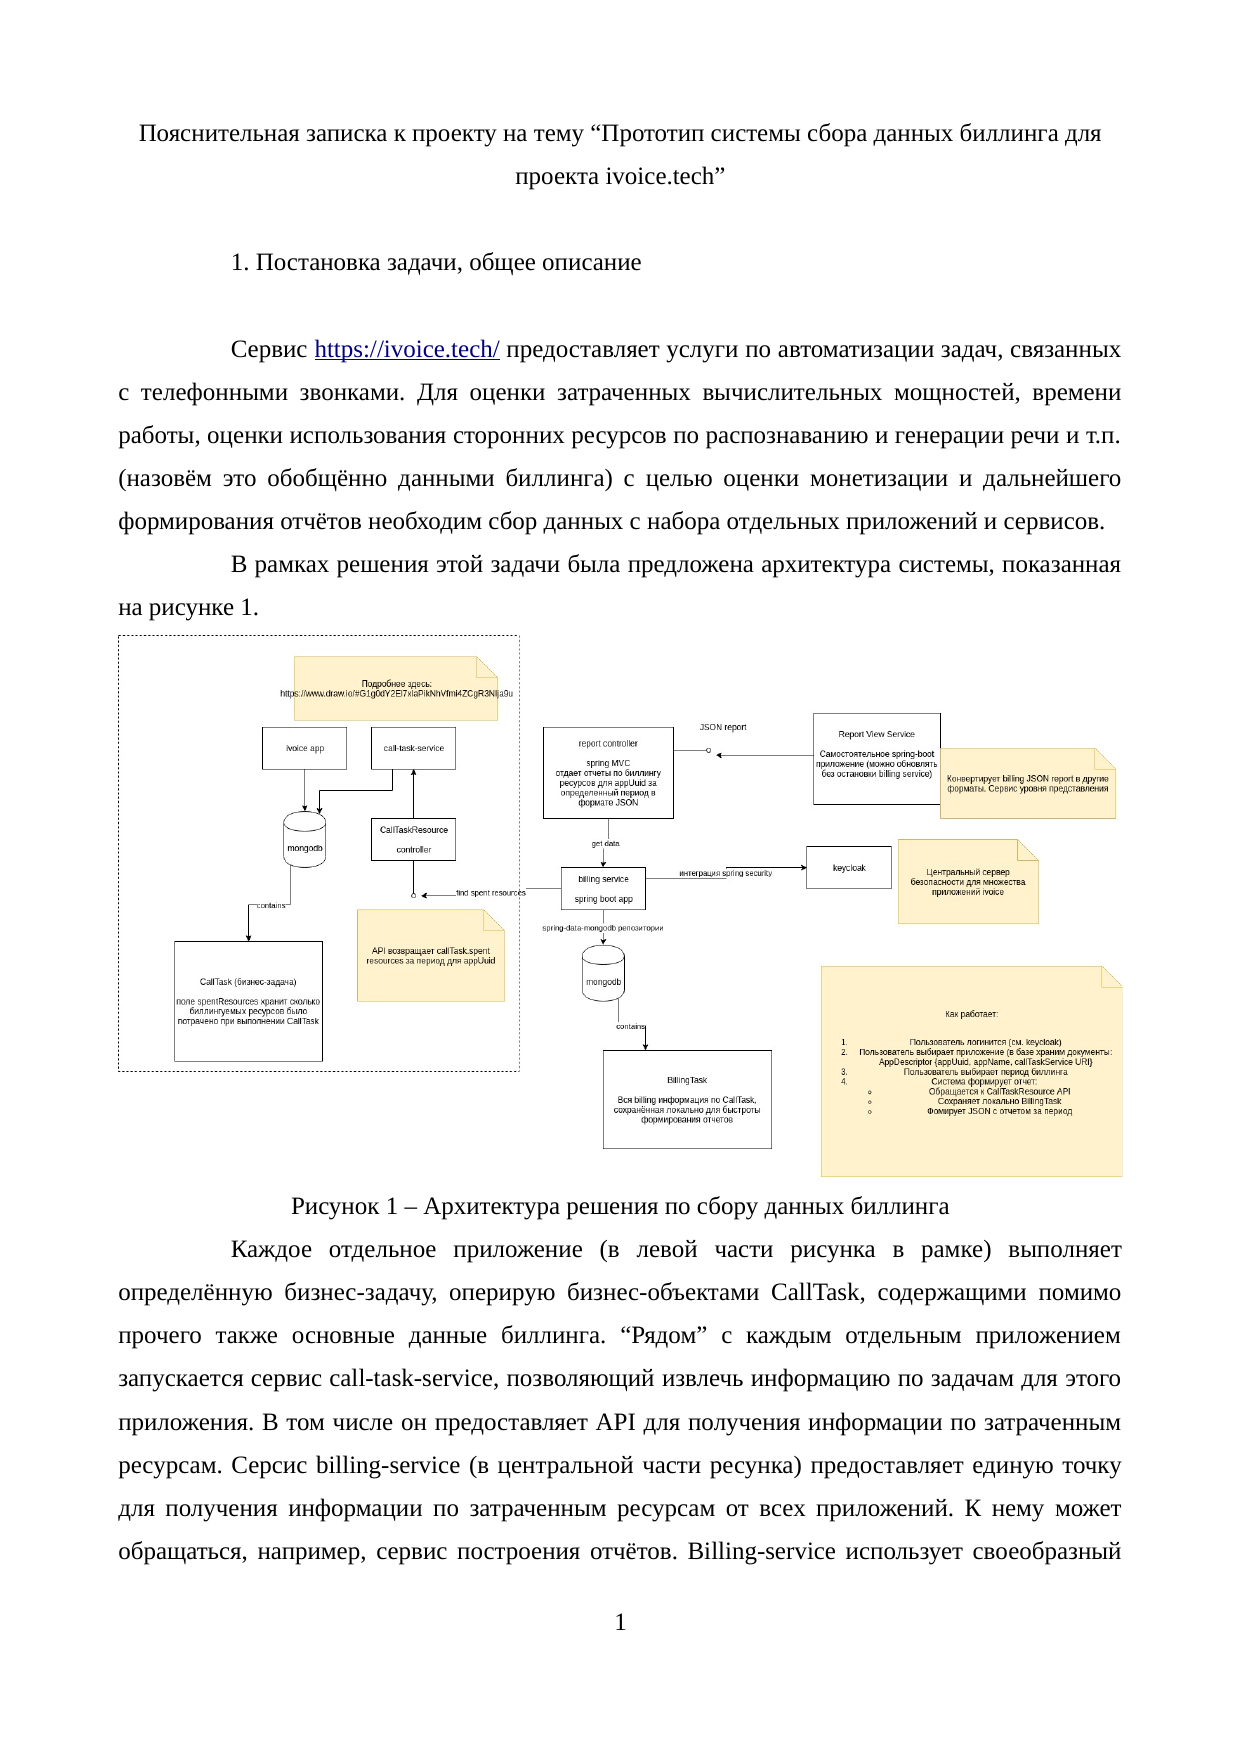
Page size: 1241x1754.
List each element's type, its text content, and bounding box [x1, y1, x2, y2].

text 1. Постановка задачи, общее описание [118, 247, 1122, 276]
text Сервис https://ivoice.tech/ предоставляет услуги по автоматизации задач, связанных с телефонными звонками. Для оценки затраченных вычислительных мощностей, времени работы, оценки использования сторонних ресурсов по распознаванию и генерации речи и т.п. (назовём это обобщённо данными биллинга) с целью оценки монетизации и дальнейшего формирования отчётов необходим сбор данных с набора отдельных приложений и сервисов. [118, 334, 1122, 535]
text Пояснительная записка к проекту на тему “Прототип системы сбора данных биллинга для проекта ivoice.tech” [118, 118, 1122, 190]
picture [118, 635, 1123, 1177]
text В рамках решения этой задачи была предложена архитектура системы, показанная на рисунке 1. [118, 549, 1122, 621]
text Каждое отдельное приложение (в левой части рисунка в рамке) выполняет определённую бизнес-задачу, оперирую бизнес-объектами CallTask, содержащими помимо прочего также основные данные биллинга. “Рядом” с каждым отдельным приложением запускается сервис call-task-service, позволяющий извлечь информацию по задачам для этого приложения. В том числе он предоставляет API для получения информации по затраченным ресурсам. Серсис billing-service (в центральной части ресунка) предоставляет единую точку для получения информации по затраченным ресурсам от всех приложений. К нему может обращаться, например, сервис построения отчётов. Billing-service использует своеобразный [118, 1234, 1122, 1565]
text Рисунок 1 – Архитектура решения по сбору данных биллинга [118, 1177, 1122, 1220]
